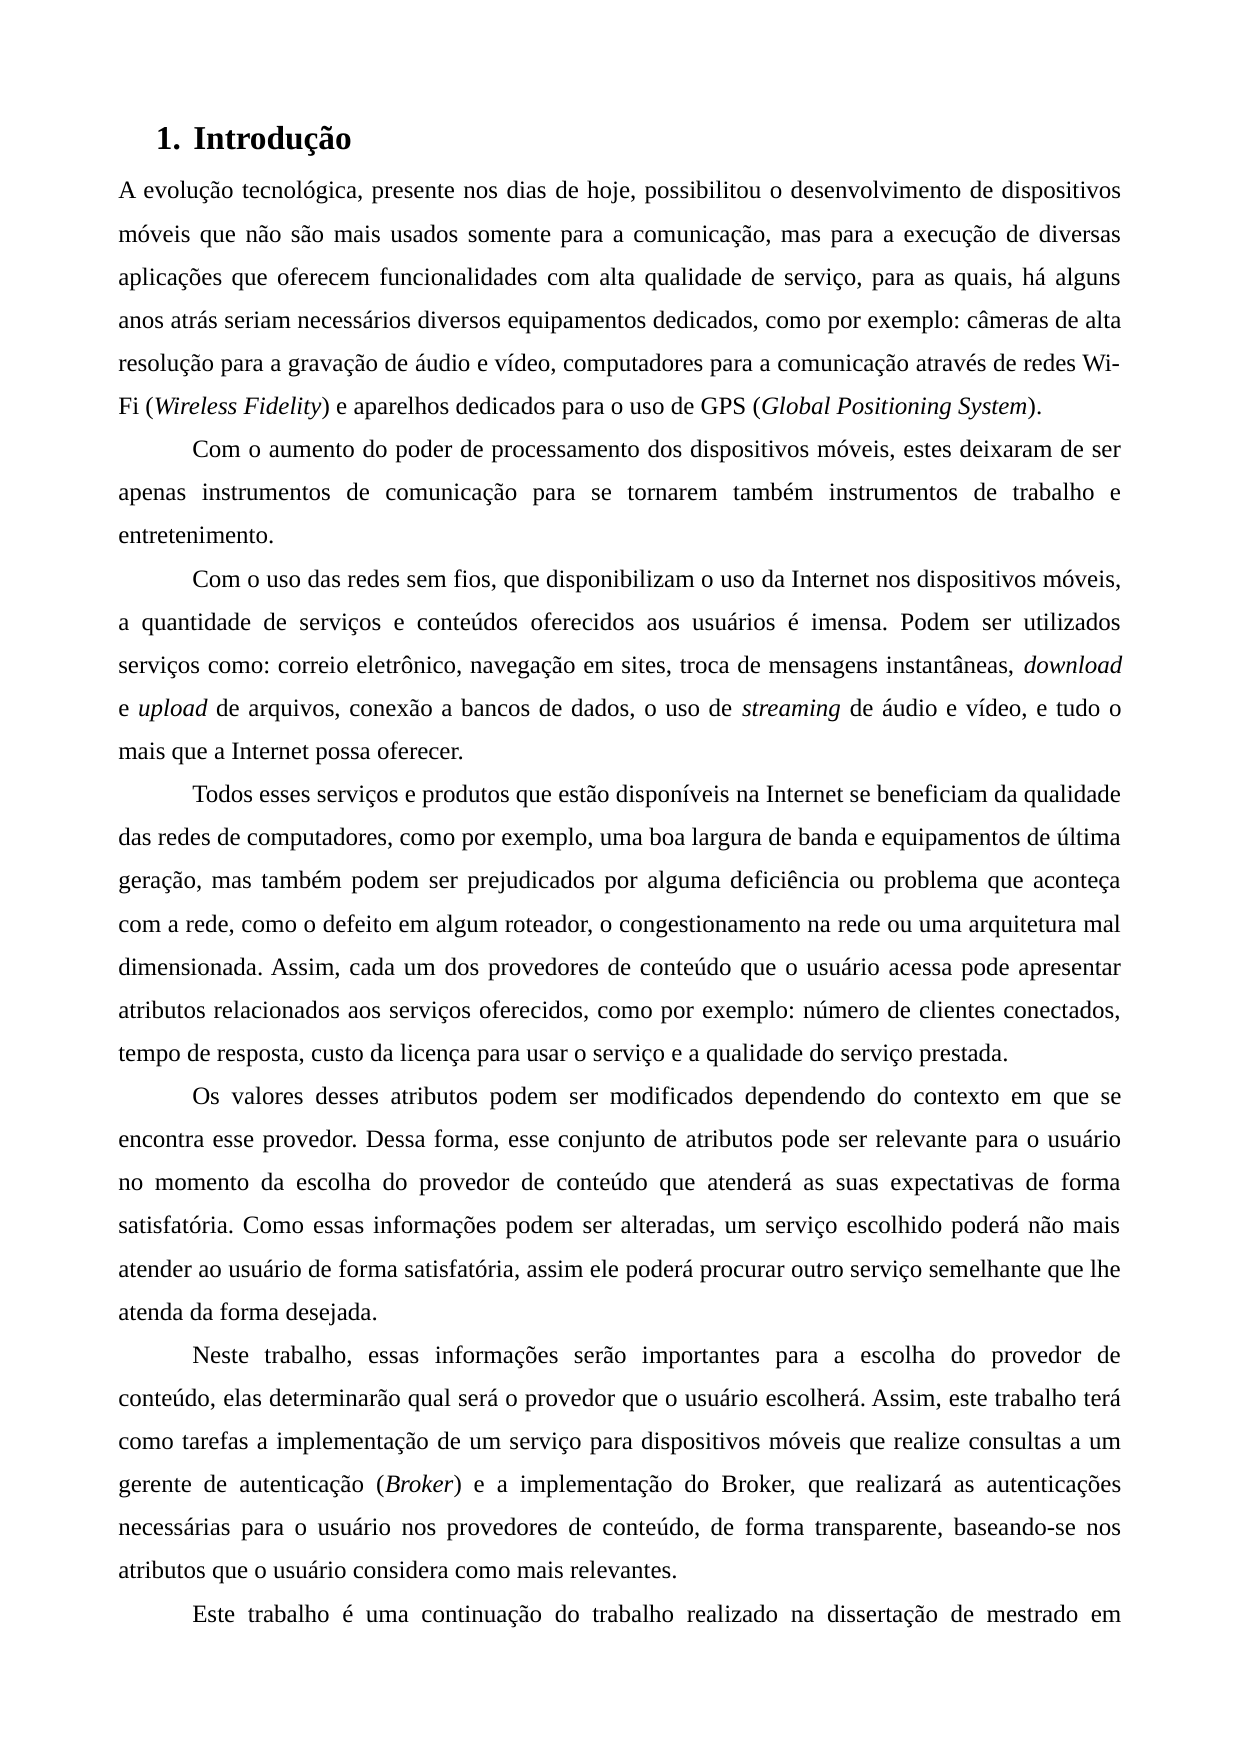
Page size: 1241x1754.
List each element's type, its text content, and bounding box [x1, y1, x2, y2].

text A evolução tecnológica, presente nos dias de hoje, possibilitou o desenvolvimento de dispositivos móveis que não são mais usados somente para a comunicação, mas para a execução de diversas aplicações que oferecem funcionalidades com alta qualidade de serviço, para as quais, há alguns anos atrás seriam necessários diversos equipamentos dedicados, como por exemplo: câmeras de alta resolução para a gravação de áudio e vídeo, computadores para a comunicação através de redes Wi-Fi (Wireless Fidelity) e aparelhos dedicados para o uso de GPS (Global Positioning System). [118, 176, 1122, 420]
text Neste trabalho, essas informações serão importantes para a escolha do provedor de conteúdo, elas determinarão qual será o provedor que o usuário escolherá. Assim, este trabalho terá como tarefas a implementação de um serviço para dispositivos móveis que realize consultas a um gerente de autenticação (Broker) e a implementação do Broker, que realizará as autenticações necessárias para o usuário nos provedores de conteúdo, de forma transparente, baseando-se nos atributos que o usuário considera como mais relevantes. [118, 1340, 1122, 1584]
text Com o aumento do poder de processamento dos dispositivos móveis, estes deixaram de ser apenas instrumentos de comunicação para se tornarem também instrumentos de trabalho e entretenimento. [118, 434, 1122, 549]
text Este trabalho é uma continuação do trabalho realizado na dissertação de mestrado em [118, 1599, 1122, 1627]
text Com o uso das redes sem fios, que disponibilizam o uso da Internet nos dispositivos móveis, a quantidade de serviços e conteúdos oferecidos aos usuários é imensa. Podem ser utilizados serviços como: correio eletrônico, navegação em sites, troca de mensagens instantâneas, download e upload de arquivos, conexão a bancos de dados, o uso de streaming de áudio e vídeo, e tudo o mais que a Internet possa oferecer. [118, 564, 1122, 765]
list Introdução [156, 118, 1122, 156]
text Os valores desses atributos podem ser modificados dependendo do contexto em que se encontra esse provedor. Dessa forma, esse conjunto de atributos pode ser relevante para o usuário no momento da escolha do provedor de conteúdo que atenderá as suas expectativas de forma satisfatória. Como essas informações podem ser alteradas, um serviço escolhido poderá não mais atender ao usuário de forma satisfatória, assim ele poderá procurar outro serviço semelhante que lhe atenda da forma desejada. [118, 1081, 1122, 1326]
text Todos esses serviços e produtos que estão disponíveis na Internet se beneficiam da qualidade das redes de computadores, como por exemplo, uma boa largura de banda e equipamentos de última geração, mas também podem ser prejudicados por alguma deficiência ou problema que aconteça com a rede, como o defeito em algum roteador, o congestionamento na rede ou uma arquitetura mal dimensionada. Assim, cada um dos provedores de conteúdo que o usuário acessa pode apresentar atributos relacionados aos serviços oferecidos, como por exemplo: número de clientes conectados, tempo de resposta, custo da licença para usar o serviço e a qualidade do serviço prestada. [118, 779, 1122, 1067]
